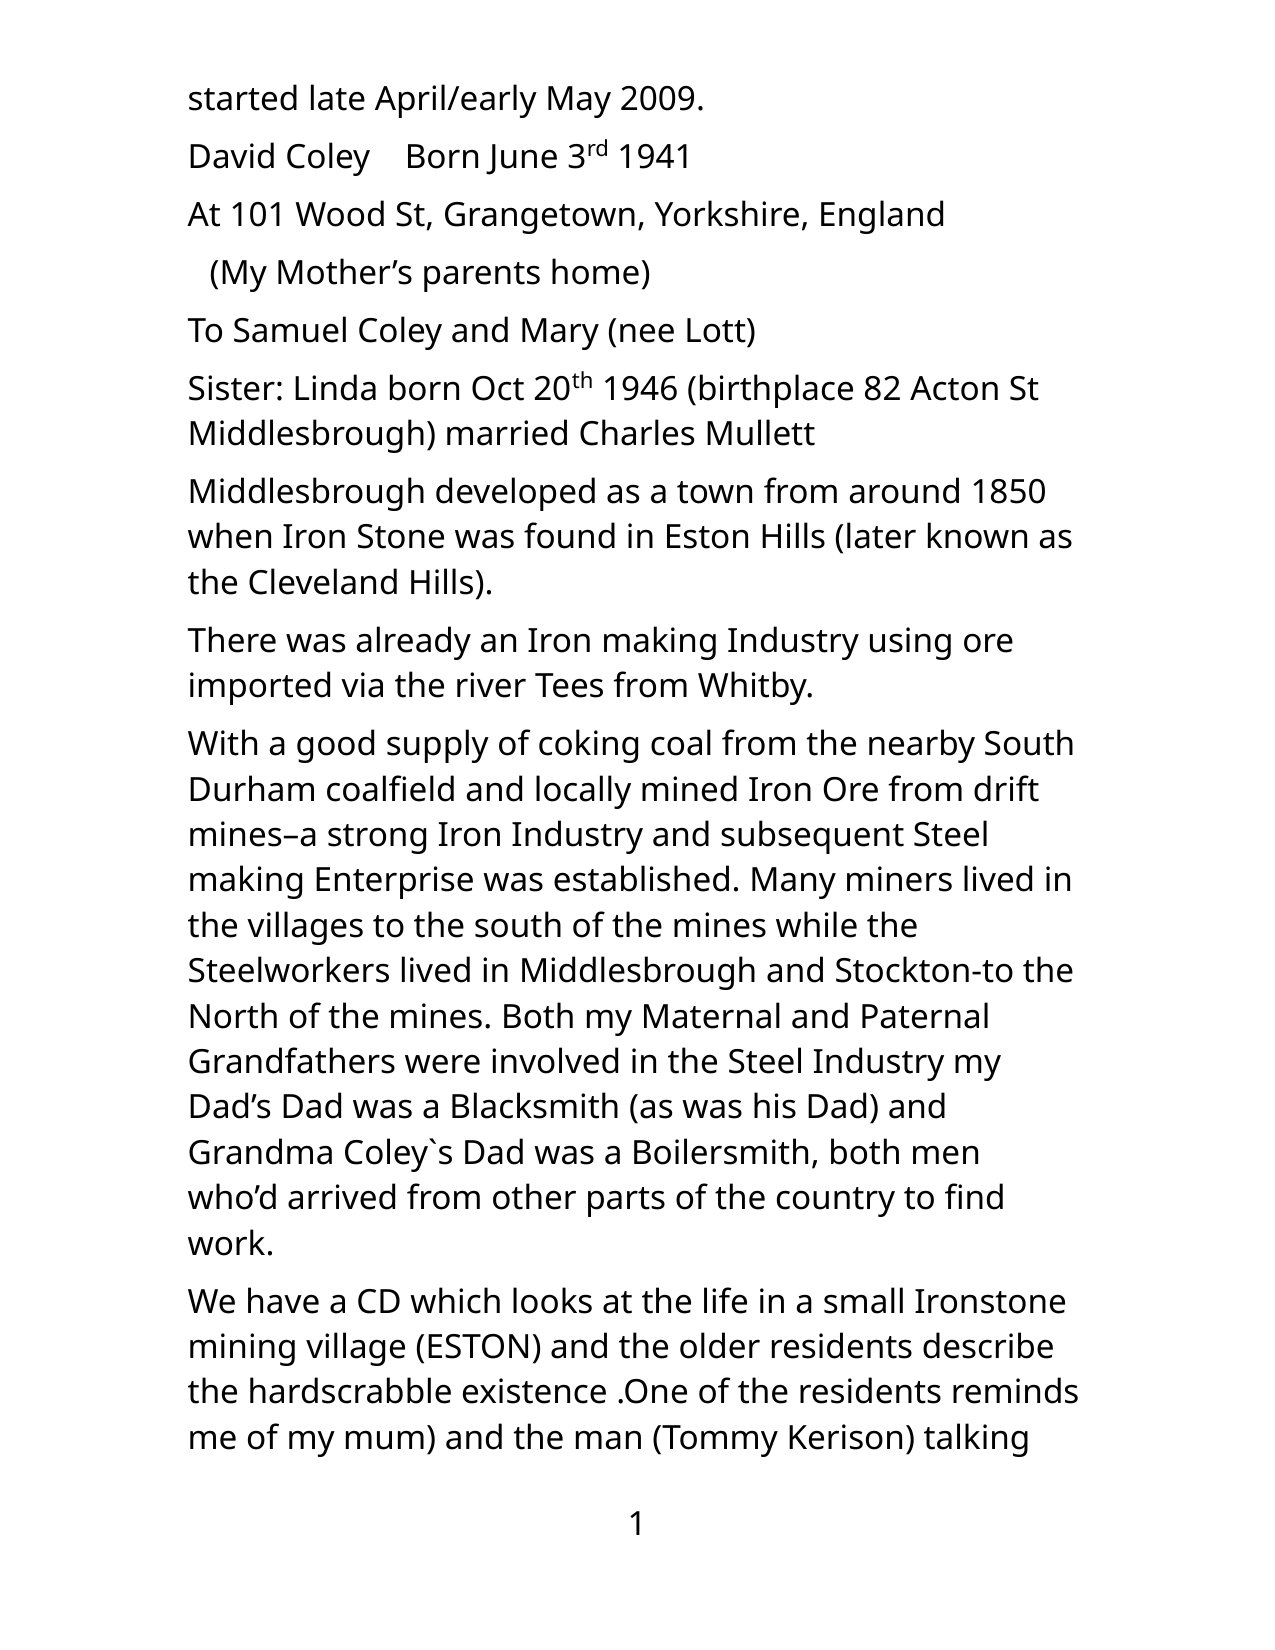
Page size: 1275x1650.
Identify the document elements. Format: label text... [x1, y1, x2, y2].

text Sister: Linda born Oct 20th 1946 (birthplace 82 Acton St Middlesbrough) married Charles Mullett [187, 364, 1087, 455]
text To Samuel Coley and Mary (nee Lott) [187, 307, 1087, 352]
text Middlesbrough developed as a town from around 1850 when Iron Stone was found in Eston Hills (later known as the Cleveland Hills). [187, 468, 1087, 604]
text started late April/early May 2009. [187, 75, 1087, 120]
text David Coley Born June 3rd 1941 [187, 133, 1087, 178]
text We have a CD which looks at the life in a small Ironstone mining village (ESTON) and the older residents describe the hardscrabble existence .One of the residents reminds me of my mum) and the man (Tommy Kerison) talking [187, 1277, 1087, 1459]
text At 101 Wood St, Grangetown, Yorkshire, England [187, 191, 1087, 236]
text (My Mother’s parents home) [187, 249, 1087, 294]
text With a good supply of coking coal from the nearby South Durham coalfield and locally mined Iron Ore from drift mines–a strong Iron Industry and subsequent Steel making Enterprise was established. Many miners lived in the villages to the south of the mines while the Steelworkers lived in Middlesbrough and Stockton-to the North of the mines. Both my Maternal and Paternal Grandfathers were involved in the Steel Industry my Dad’s Dad was a Blacksmith (as was his Dad) and Grandma Coley`s Dad was a Boilersmith, both men who’d arrived from other parts of the country to find work. [187, 720, 1087, 1265]
text There was already an Iron making Industry using ore imported via the river Tees from Whitby. [187, 617, 1087, 707]
